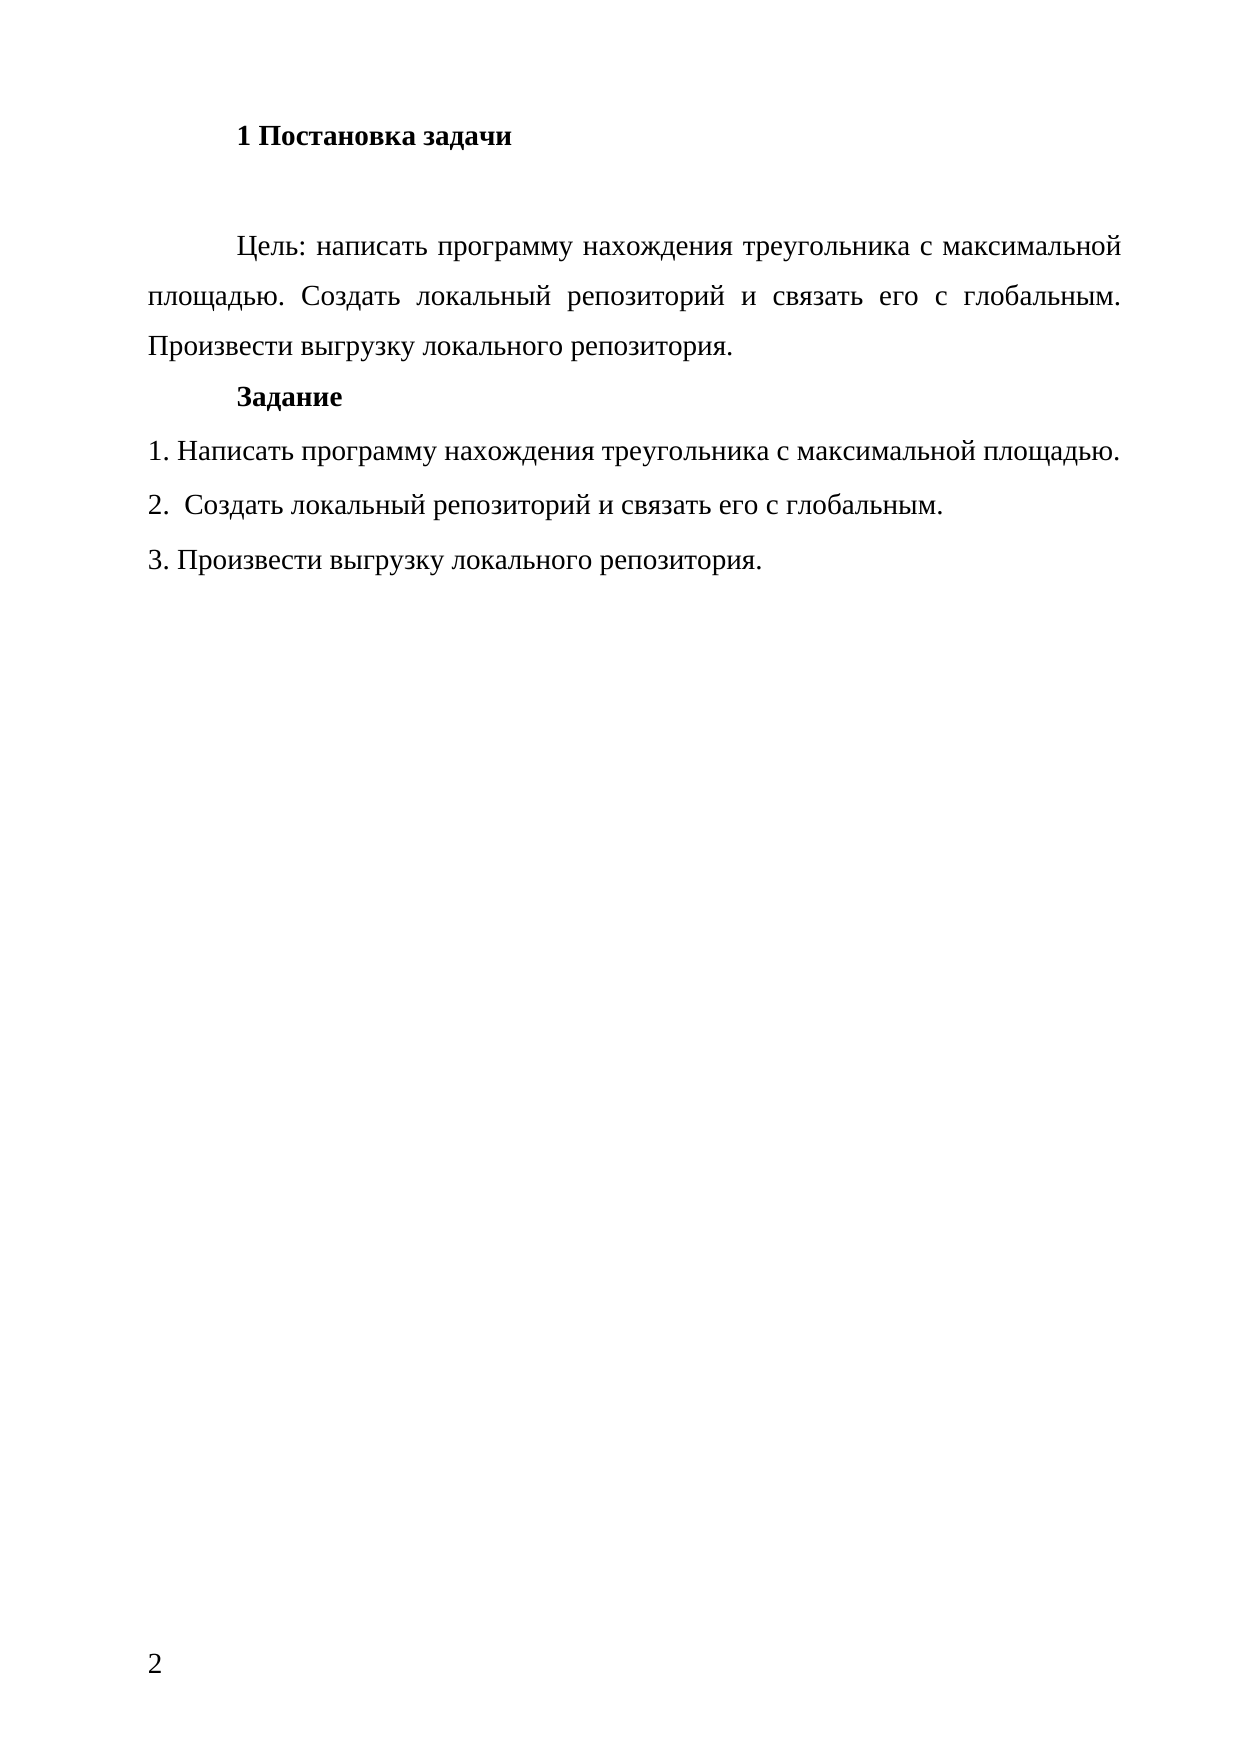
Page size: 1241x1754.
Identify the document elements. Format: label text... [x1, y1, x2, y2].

text 2. Создать локальный репозиторий и связать его с глобальным. [148, 487, 1122, 521]
text 3. Произвести выгрузку локального репозитория. [148, 542, 1122, 575]
text 1. Написать программу нахождения треугольника с максимальной площадью. [148, 433, 1122, 467]
text Цель: написать программу нахождения треугольника с максимальной площадью. Создать локальный репозиторий и связать его с глобальным. Произвести выгрузку локального репозитория. [148, 228, 1122, 362]
text Задание [148, 379, 1122, 412]
text 1 Постановка задачи [148, 118, 1122, 152]
